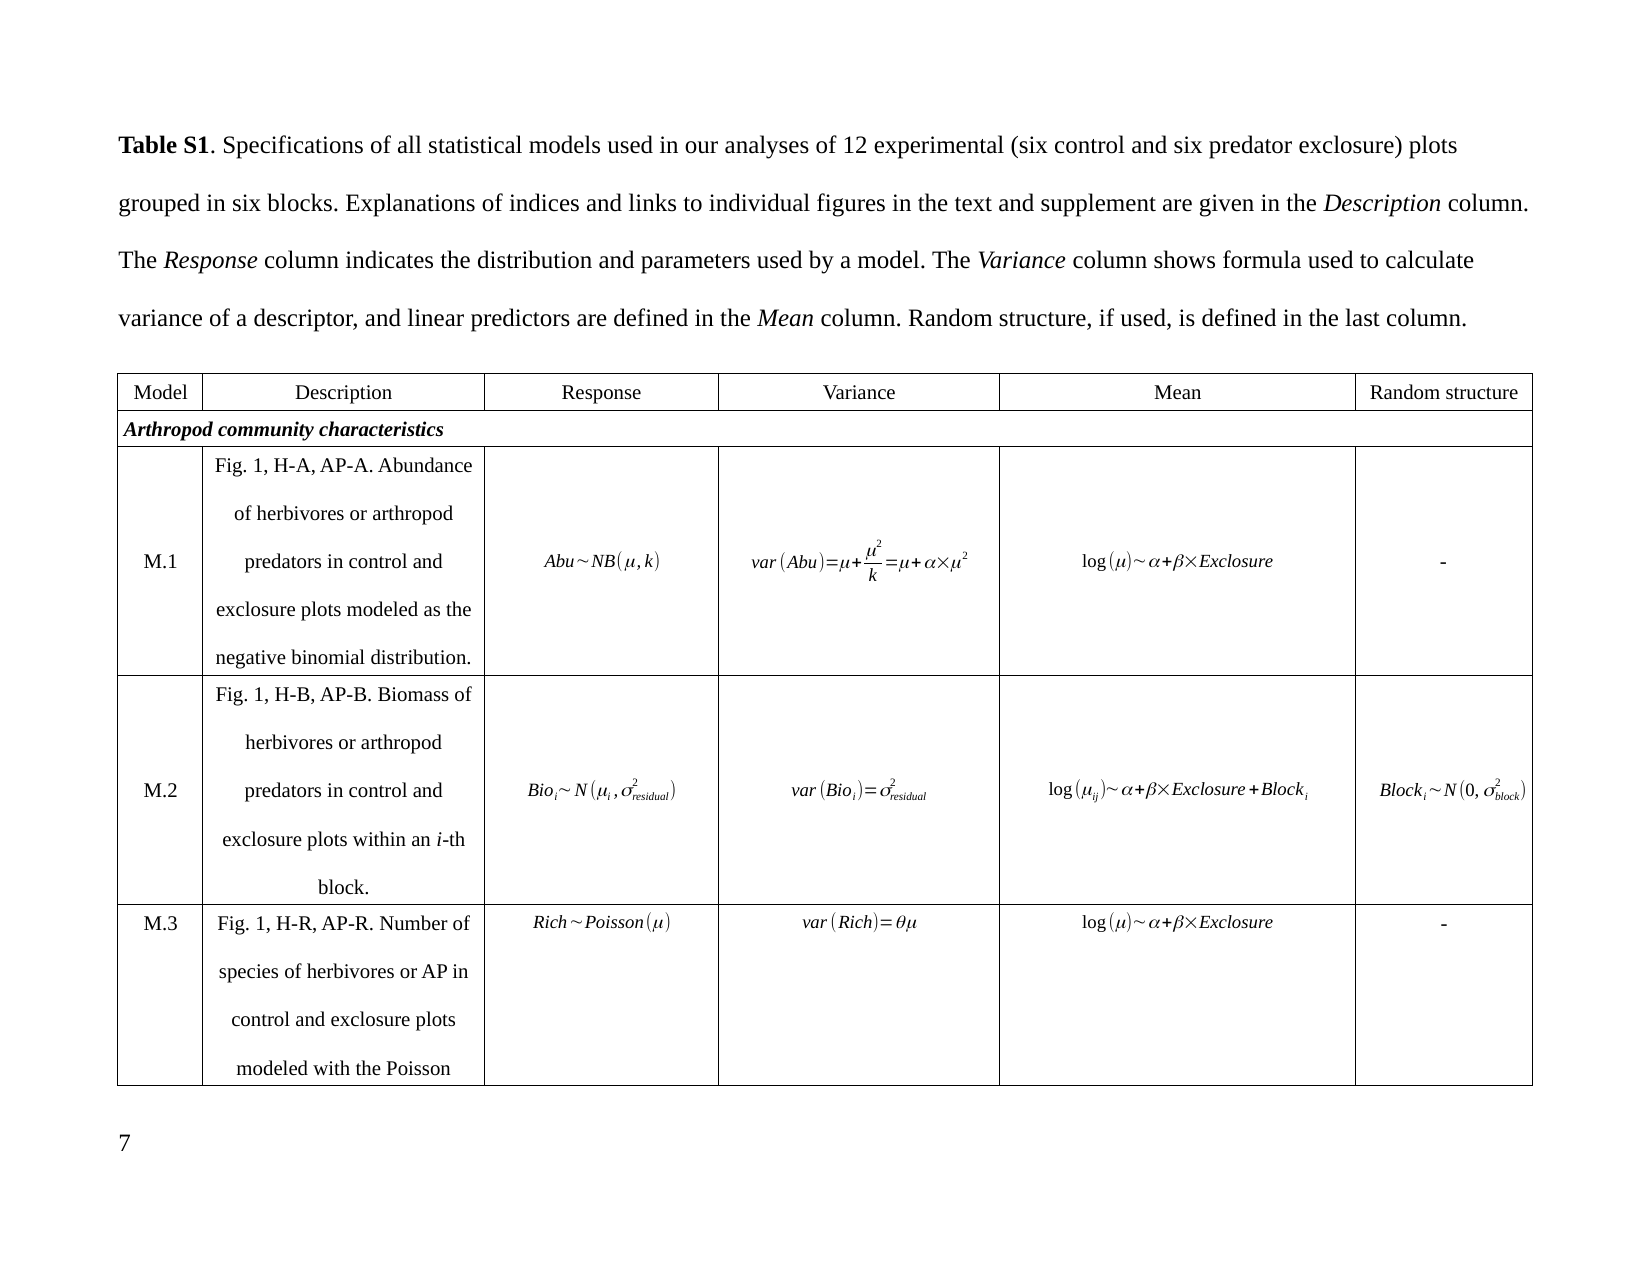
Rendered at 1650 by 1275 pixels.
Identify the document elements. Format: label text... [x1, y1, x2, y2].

table_header Variance [719, 374, 999, 410]
table_cell Fig. 1, H-R, AP-R. Number of species of herbivores or AP in control and exclosure plots modeled with the Poisson [203, 905, 484, 1085]
table_cell Fig. 1, H-A, AP-A. Abundance of herbivores or arthropod predators in control and exclosure plots modeled as the negative binomial distribution. [203, 447, 484, 675]
table_cell [485, 676, 718, 904]
table_header Model [118, 374, 202, 410]
table_cell [1356, 676, 1532, 904]
table_cell M.2 [118, 676, 202, 904]
table_cell - [1356, 905, 1532, 1085]
table_header Description [203, 374, 484, 410]
table_cell [719, 905, 999, 1085]
table_cell Fig. 1, H-B, AP-B. Biomass of herbivores or arthropod predators in control and exclosure plots within an i-th block. [203, 676, 484, 904]
table_cell [1000, 905, 1355, 1085]
table_cell M.1 [118, 447, 202, 675]
table_header Response [485, 374, 718, 410]
table_cell [1000, 676, 1355, 904]
table_cell [485, 905, 718, 1085]
table_cell [1000, 447, 1355, 675]
table_cell Arthropod community characteristics [118, 411, 1532, 446]
table_cell [719, 447, 999, 675]
table_cell - [1356, 447, 1532, 675]
text Table S1. Specifications of all statistical models used in our analyses of 12 experimental (six control and six predator exclosure) plots grouped in six blocks. Explanations of indices and links to individual figures in the text and supplement are given in the Description column. The Response column indicates the distribution and parameters used by a model. The Variance column shows formula used to calculate variance of a descriptor, and linear predictors are defined in the Mean column. Random structure, if used, is defined in the last column. [118, 131, 1532, 332]
table_cell [485, 447, 718, 675]
table_cell [719, 676, 999, 904]
table_cell M.3 [118, 905, 202, 1085]
table_header Random structure [1356, 374, 1532, 410]
table_header Mean [1000, 374, 1355, 410]
